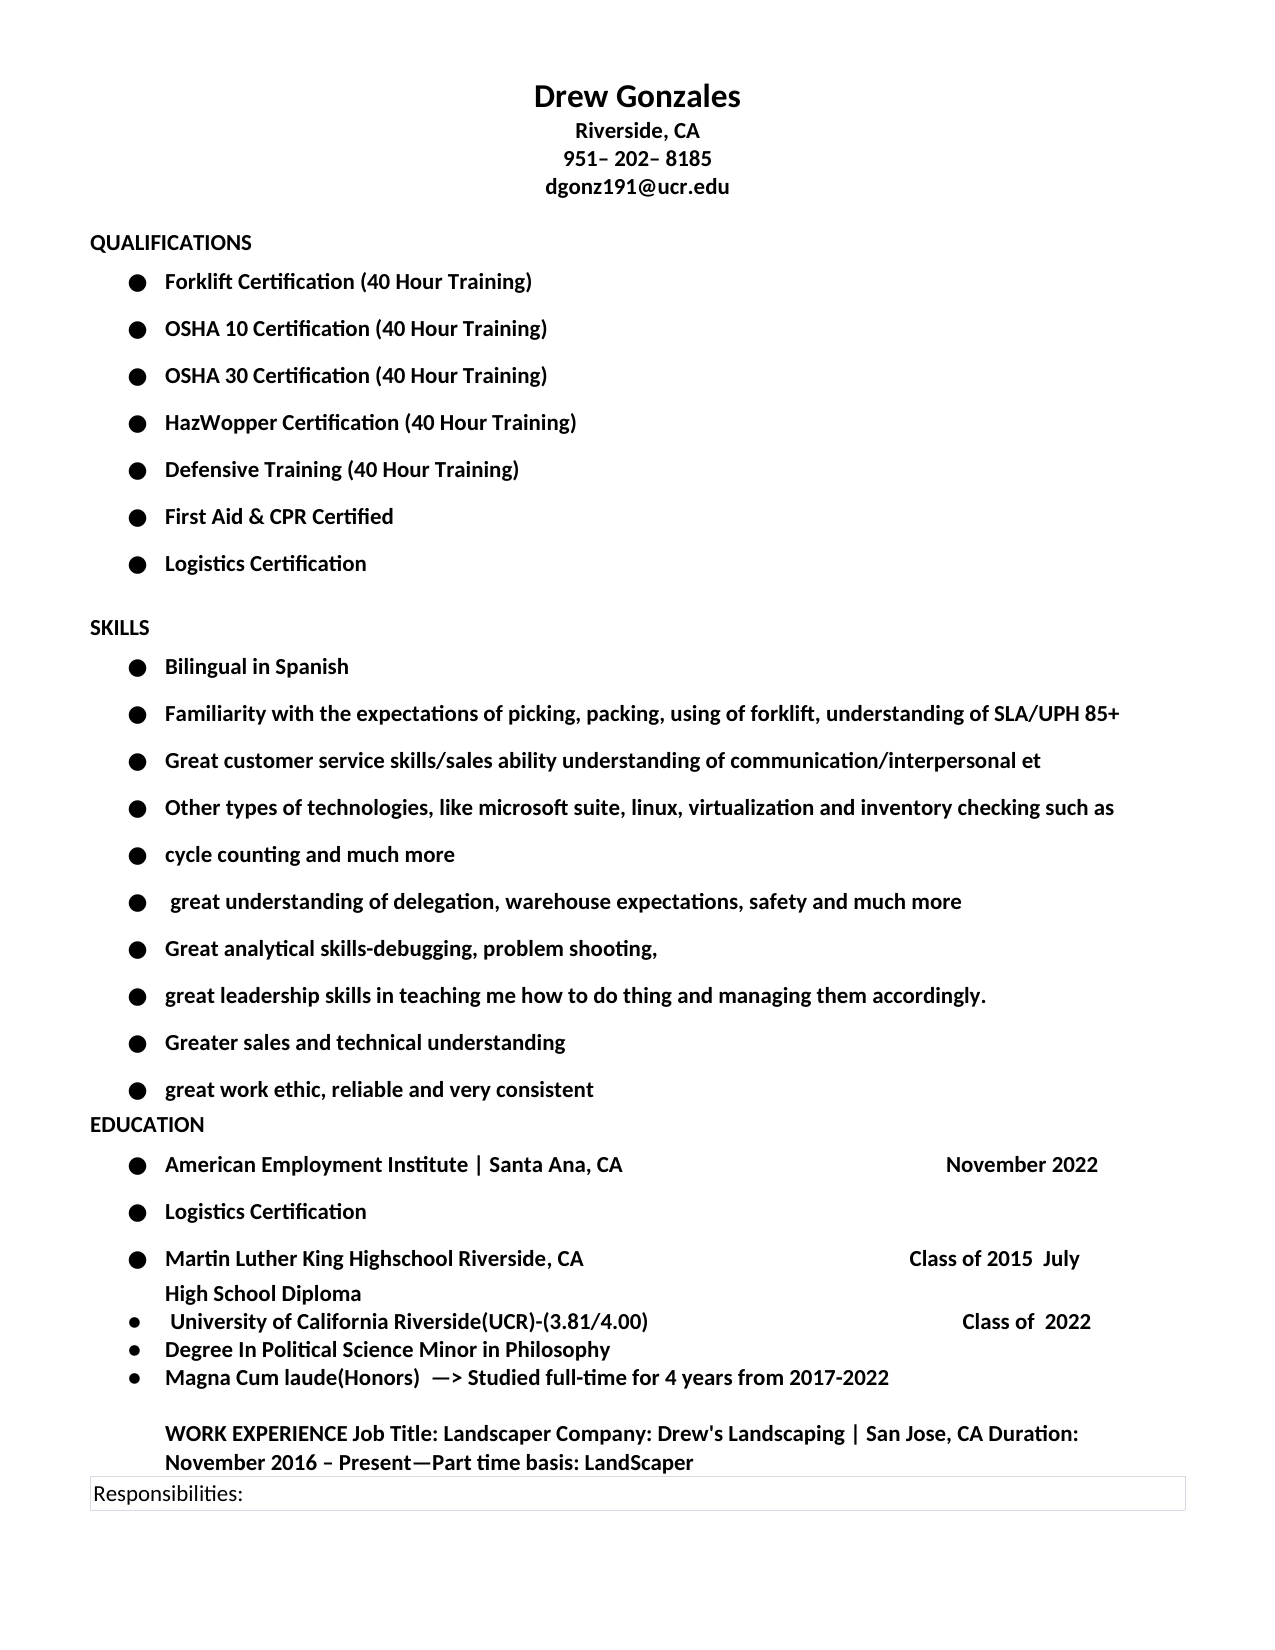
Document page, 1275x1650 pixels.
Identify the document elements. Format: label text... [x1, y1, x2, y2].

text Riverside, CA [90, 116, 1185, 144]
text 951– 202– 8185 [90, 144, 1185, 172]
list Great analytical skills-debugging, problem shooting, [127, 923, 1185, 969]
list Degree In Political Science Minor in Philosophy [127, 1336, 1185, 1363]
text dgonz191@ucr.edu [90, 172, 1185, 200]
list great understanding of delegation, warehouse expectations, safety and much more [127, 876, 1185, 923]
list First Aid & CPR Certified [127, 491, 1185, 538]
text Responsibilities: [91, 1477, 1185, 1510]
list cycle counting and much more [127, 829, 1185, 876]
list Other types of technologies, like microsoft suite, linux, virtualization and inventory checking such as [127, 782, 1185, 829]
list Magna Cum laude(Honors) —> Studied full-time for 4 years from 2017-2022 [127, 1363, 1185, 1392]
list great work ethic, reliable and very consistent [127, 1063, 1185, 1111]
list Defensive Training (40 Hour Training) [127, 444, 1185, 491]
list Great customer service skills/sales ability understanding of communication/interpersonal et [127, 735, 1185, 782]
text High School Diploma [165, 1279, 1185, 1307]
list Martin Luther King Highschool Riverside, CA Class of 2015 July [127, 1232, 1185, 1279]
list OSHA 10 Certification (40 Hour Training) [127, 303, 1185, 350]
text EDUCATION [90, 1111, 1185, 1138]
list American Employment Institute | Santa Ana, CA November 2022 [127, 1138, 1185, 1186]
text Drew Gonzales [90, 75, 1185, 116]
text QUALIFICATIONS [90, 228, 1185, 256]
list Forklift Certification (40 Hour Training) [127, 256, 1185, 303]
list Logistics Certification [127, 1186, 1185, 1232]
text WORK EXPERIENCE Job Title: Landscaper Company: Drew's Landscaping | San Jose, CA Duration: November 2016 – Present—Part time basis: LandScaper [165, 1419, 1185, 1476]
text SKILLS [90, 613, 1185, 641]
list great leadership skills in teaching me how to do thing and managing them accordingly. [127, 969, 1185, 1017]
list Greater sales and technical understanding [127, 1017, 1185, 1063]
list HazWopper Certification (40 Hour Training) [127, 397, 1185, 444]
list OSHA 30 Certification (40 Hour Training) [127, 350, 1185, 397]
list Bilingual in Spanish [127, 641, 1185, 688]
list Familiarity with the expectations of picking, packing, using of forklift, understanding of SLA/UPH 85+ [127, 688, 1185, 735]
list University of California Riverside(UCR)-(3.81/4.00) Class of 2022 [127, 1307, 1185, 1336]
list Logistics Certification [127, 538, 1185, 585]
